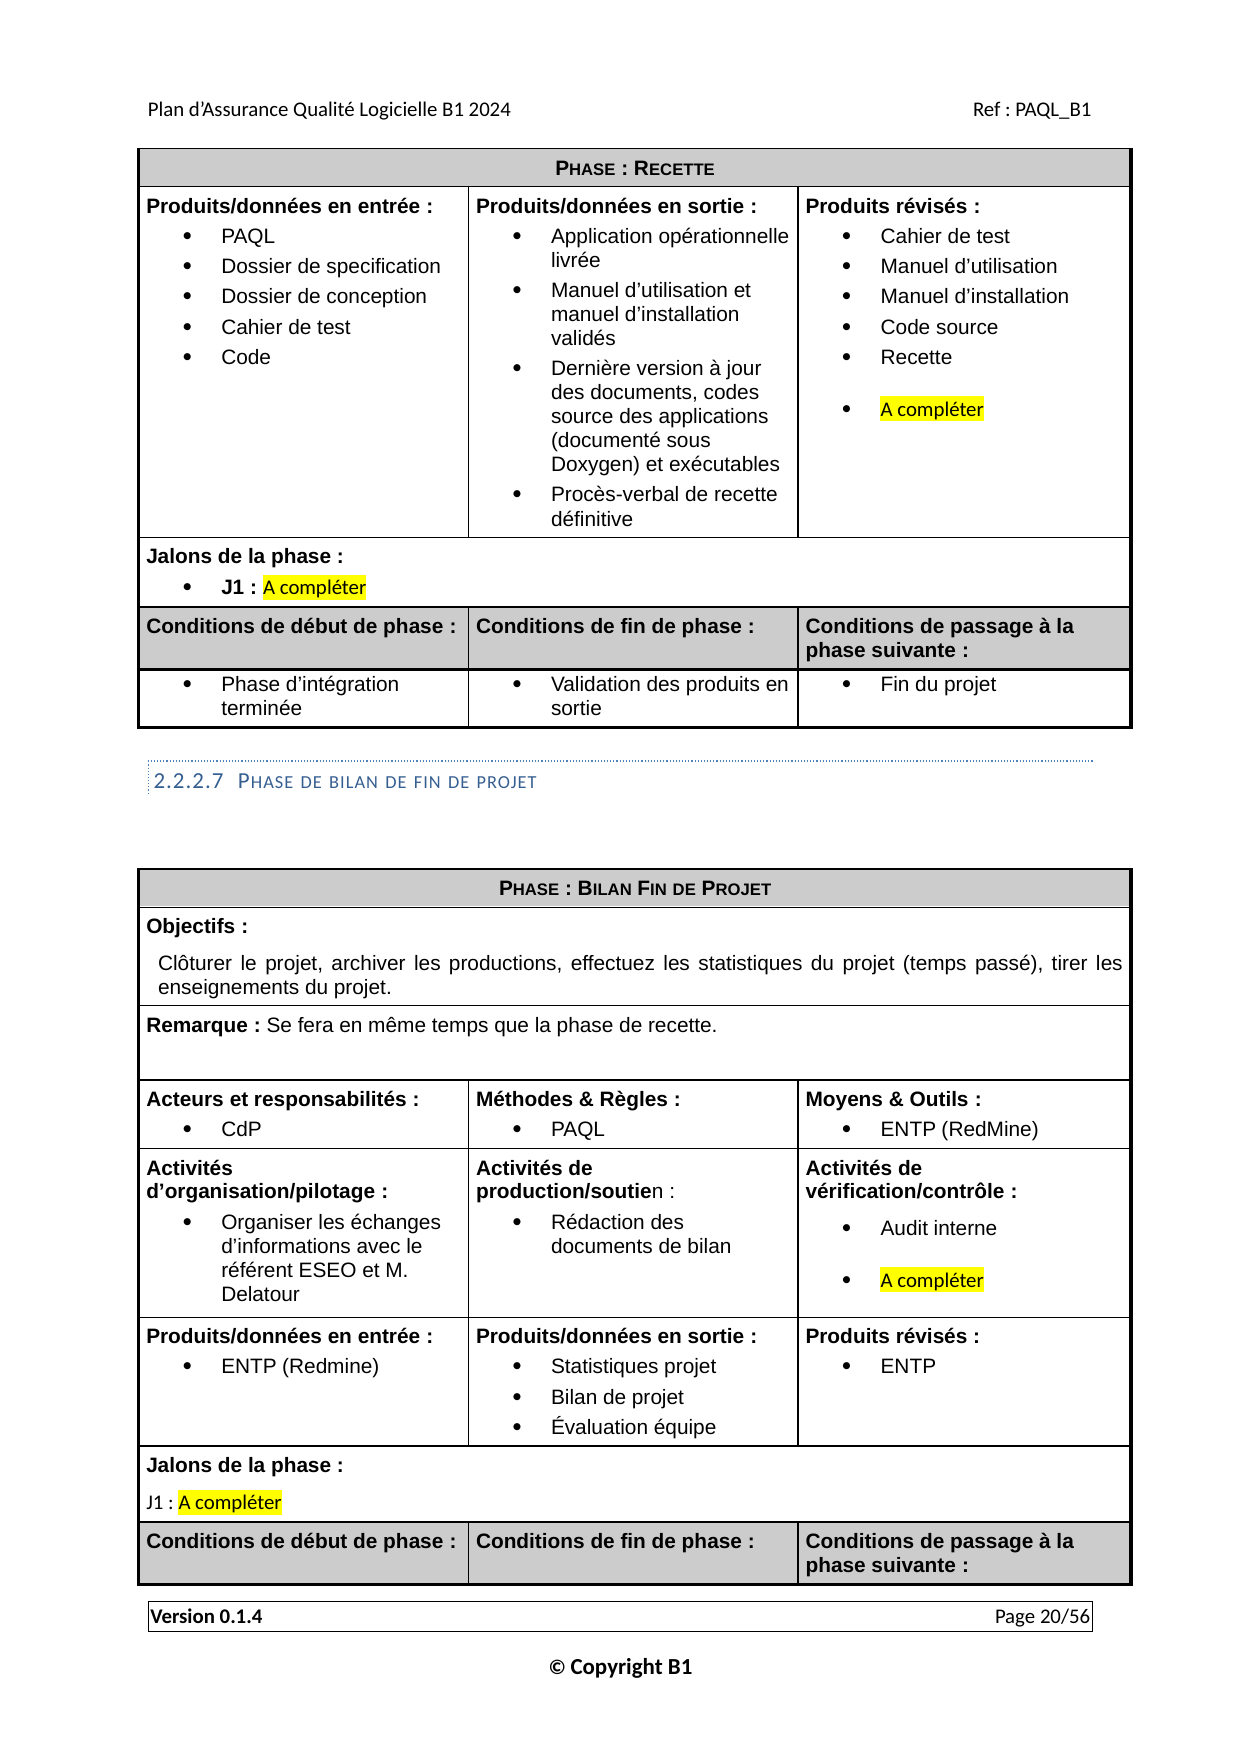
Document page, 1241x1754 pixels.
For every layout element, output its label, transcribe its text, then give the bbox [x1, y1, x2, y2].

table_cell Remarque : Se fera en même temps que la phase de recette. [140, 1006, 1129, 1079]
table_cell Produits/données en entrée : PAQL Dossier de specification Dossier de conception Cahier de test Code [140, 187, 468, 537]
table_cell Jalons de la phase : J1 : A compléter [140, 538, 1129, 606]
table_cell Activités de production/soutien : Rédaction des documents de bilan [469, 1149, 797, 1316]
table_cell Conditions de début de phase : [140, 1523, 468, 1583]
table_cell Conditions de passage à la phase suivante : [799, 1523, 1129, 1583]
table_cell Méthodes & Règles : PAQL [469, 1081, 797, 1148]
table_cell Conditions de début de phase : [140, 608, 468, 668]
table_cell Conditions de passage à la phase suivante : [799, 608, 1129, 668]
list Phase de bilan de fin de projet [148, 760, 1093, 794]
table_cell Objectifs : Clôturer le projet, archiver les productions, effectuez les statistiques du projet (temps passé), tirer les enseignements du projet. [140, 908, 1129, 1005]
table_cell Produits/données en sortie : Application opérationnelle livrée Manuel d’utilisation et manuel d’installation validés Dernière version à jour des documents, codes source des applications (documenté sous Doxygen) et exécutables Procès-verbal de recette définitive [469, 187, 797, 537]
table_cell Produits/données en sortie : Statistiques projet Bilan de projet Évaluation équipe [469, 1318, 797, 1445]
table_header Phase : Recette [140, 149, 1129, 186]
table_cell Produits révisés : Cahier de test Manuel d’utilisation Manuel d’installation Code source Recette A compléter [799, 187, 1129, 537]
table_cell Fin du projet [799, 671, 1129, 726]
table_header Phase : Bilan Fin de Projet [140, 870, 1129, 906]
table_cell Phase d’intégration terminée [140, 671, 468, 726]
table_cell Activités de vérification/contrôle : Audit interne A compléter [799, 1149, 1129, 1316]
table_cell Moyens & Outils : ENTP (RedMine) [799, 1081, 1129, 1148]
table_cell Produits/données en entrée : ENTP (Redmine) [140, 1318, 468, 1445]
table_cell Conditions de fin de phase : [469, 608, 797, 668]
table_cell Activités d’organisation/pilotage : Organiser les échanges d’informations avec le référent ESEO et M. Delatour [140, 1149, 468, 1316]
table_cell Conditions de fin de phase : [469, 1523, 797, 1583]
table_cell Jalons de la phase : J1 : A compléter [140, 1447, 1129, 1521]
table_cell Acteurs et responsabilités : CdP [140, 1081, 468, 1148]
table_cell Produits révisés : ENTP [799, 1318, 1129, 1445]
table_cell Validation des produits en sortie [469, 671, 797, 726]
